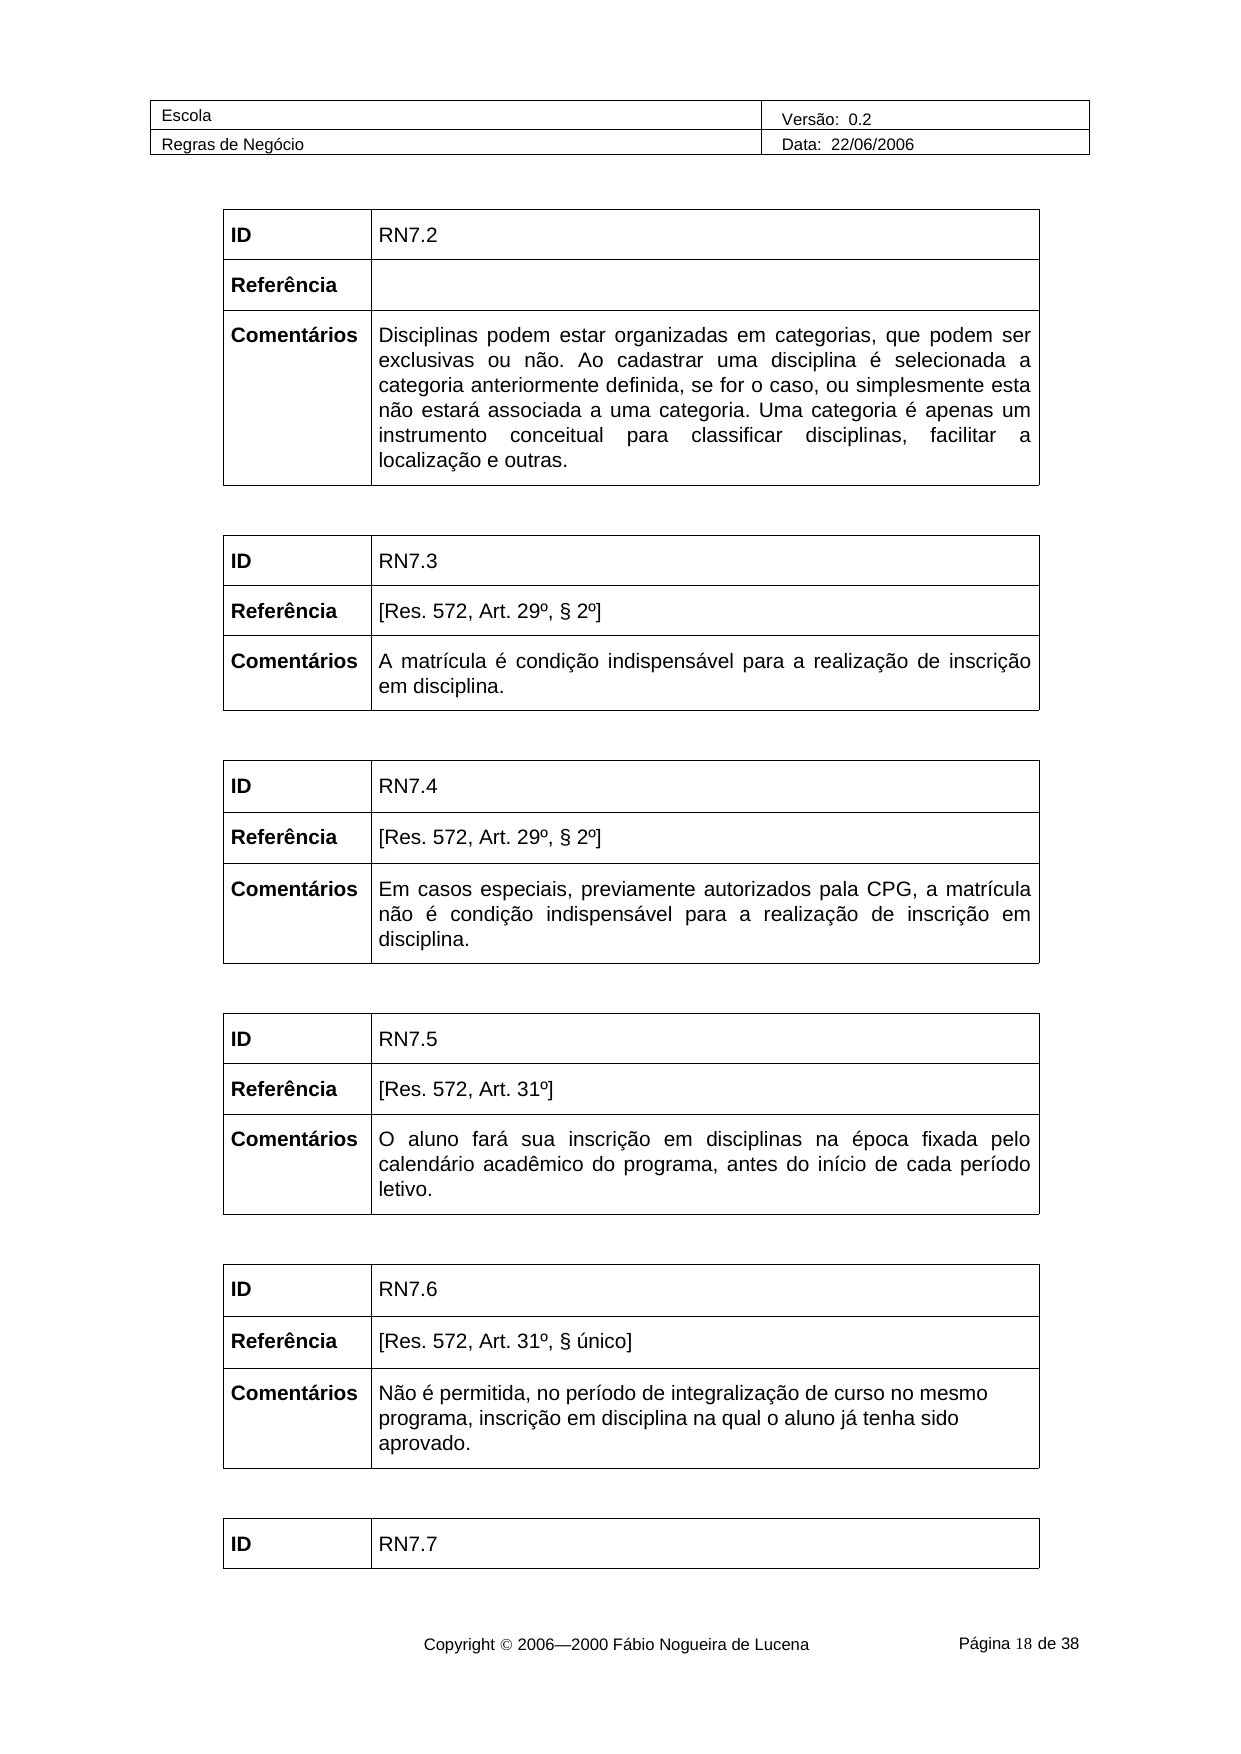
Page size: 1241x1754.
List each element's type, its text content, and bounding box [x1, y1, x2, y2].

table_cell [Res. 572, Art. 29º, § 2º] [372, 813, 1039, 863]
table_cell Comentários [224, 1115, 371, 1213]
table_cell Comentários [224, 1369, 371, 1468]
table_header RN7.3 [372, 536, 1039, 585]
table_cell Comentários [224, 311, 371, 485]
table_cell Disciplinas podem estar organizadas em categorias, que podem ser exclusivas ou não. Ao cadastrar uma disciplina é selecionada a categoria anteriormente definida, se for o caso, ou simplesmente esta não estará associada a uma categoria. Uma categoria é apenas um instrumento conceitual para classificar disciplinas, facilitar a localização e outras. [372, 311, 1039, 485]
table_cell Referência [224, 1064, 371, 1113]
table_header RN7.7 [372, 1519, 1039, 1568]
table_header ID [224, 761, 371, 812]
table_cell Comentários [224, 864, 371, 963]
table_header ID [224, 1265, 371, 1316]
table_header RN7.6 [372, 1265, 1039, 1316]
table_header ID [224, 210, 371, 259]
table_cell Comentários [224, 636, 371, 710]
table_cell Referência [224, 813, 371, 863]
table_cell Referência [224, 260, 371, 310]
table_cell Referência [224, 1317, 371, 1368]
table_cell Em casos especiais, previamente autorizados pala CPG, a matrícula não é condição indispensável para a realização de inscrição em disciplina. [372, 864, 1039, 963]
table_cell [Res. 572, Art. 29º, § 2º] [372, 586, 1039, 635]
table_cell O aluno fará sua inscrição em disciplinas na época fixada pelo calendário acadêmico do programa, antes do início de cada período letivo. [372, 1115, 1039, 1213]
table_cell [372, 260, 1039, 310]
table_cell Não é permitida, no período de integralização de curso no mesmo programa, inscrição em disciplina na qual o aluno já tenha sido aprovado. [372, 1369, 1039, 1468]
table_cell [Res. 572, Art. 31º] [372, 1064, 1039, 1113]
table_cell Referência [224, 586, 371, 635]
table_cell A matrícula é condição indispensável para a realização de inscrição em disciplina. [372, 636, 1039, 710]
table_header RN7.4 [372, 761, 1039, 812]
table_header RN7.2 [372, 210, 1039, 259]
table_header ID [224, 536, 371, 585]
table_header ID [224, 1519, 371, 1568]
table_header RN7.5 [372, 1014, 1039, 1063]
table_header ID [224, 1014, 371, 1063]
table_cell [Res. 572, Art. 31º, § único] [372, 1317, 1039, 1368]
